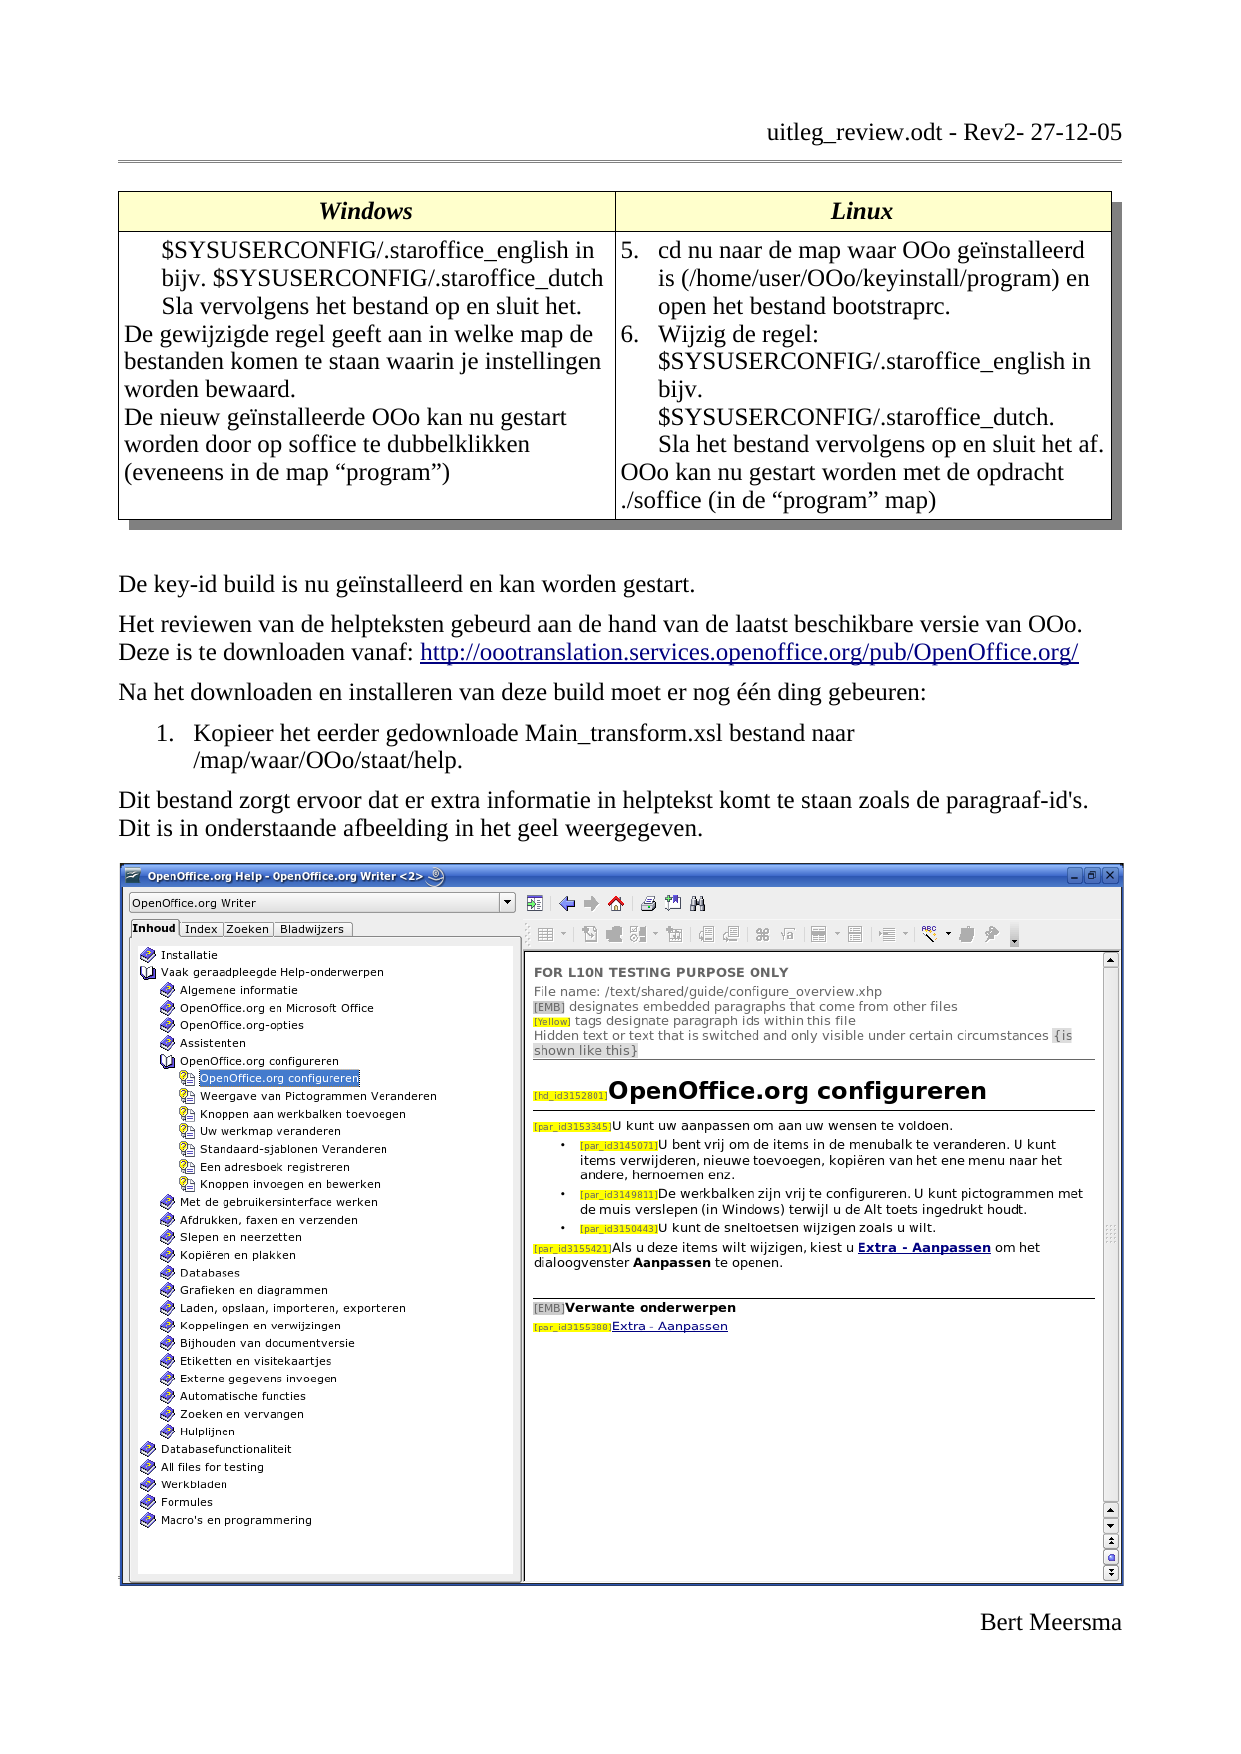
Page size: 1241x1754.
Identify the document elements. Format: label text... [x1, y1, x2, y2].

list Kopieer het eerder gedownloade Main_transform.xsl bestand naar /map/waar/OOo/staat/help. [156, 719, 1122, 774]
table_cell Unzip de installatiebestanden Kies Start --> Uitvoeren... typ: Station:\pad\naar\setup\setup.exe /a Klik op OK Kies de map waar OOo geïnstalleerd moet worden. Wacht tot de installatie voltooid is. Ga met de verkenner naar de map waar je OOo zojuist geïnstalleerd hebt. Ga vervolgens naar de map “program” en zoek het bestand bootstrap.ini. Open dit bestand met bijv. Notepad. Wijzig de regel $SYSUSERCONFIG/.staroffice_english in bijv. $SYSUSERCONFIG/.staroffice_dutch Sla vervolgens het bestand op en sluit het. De gewijzigde regel geeft aan in welke map de bestanden komen te staan waarin je instellingen worden bewaard. De nieuw geïnstalleerde OOo kan nu gestart worden door op soffice te dubbelklikken (eveneens in de map “program”) [119, 232, 615, 519]
text Het reviewen van de helpteksten gebeurd aan de hand van de laatst beschikbare versie van OOo. Deze is te downloaden vanaf: http://oootranslation.services.openoffice.org/pub/OpenOffice.org/ [118, 611, 1122, 666]
text Dit bestand zorgt ervoor dat er extra informatie in helptekst komt te staan zoals de paragraaf-id's. Dit is in onderstaande afbeelding in het geel weergegeven. [118, 787, 1122, 842]
picture [119, 863, 1124, 1586]
text De key-id build is nu geïnstalleerd en kan worden gestart. [118, 570, 1122, 598]
text Na het downloaden en installeren van deze build moet er nog één ding gebeuren: [118, 678, 1122, 706]
table_cell Pak de bestanden uit door het .sh bestand in een shell uit te voeren. cd naar de map waar de bestanden uitgepakt zijn. (map RPMS) stel dat de bestanden in /home/user/OOo/unpacked staan en dat je wilt installeren in /home/user/OOo/keyinstall, typ dan in shell: rpm -vh --install --dbpath /home/user/OOo/keyinstall/.rpm --nodeps --prefix /home/user/OOo/keyinstall/ openoffice*.rpm OOo wordt nu geïnstalleerd. cd nu naar de map waar OOo geïnstalleerd is (/home/user/OOo/keyinstall/program) en open het bestand bootstraprc. Wijzig de regel: $SYSUSERCONFIG/.staroffice_english in bijv. $SYSUSERCONFIG/.staroffice_dutch. Sla het bestand vervolgens op en sluit het af. OOo kan nu gestart worden met de opdracht ./soffice (in de “program” map) [616, 232, 1111, 519]
table_header Linux [616, 192, 1111, 231]
table_header Windows [119, 192, 615, 231]
